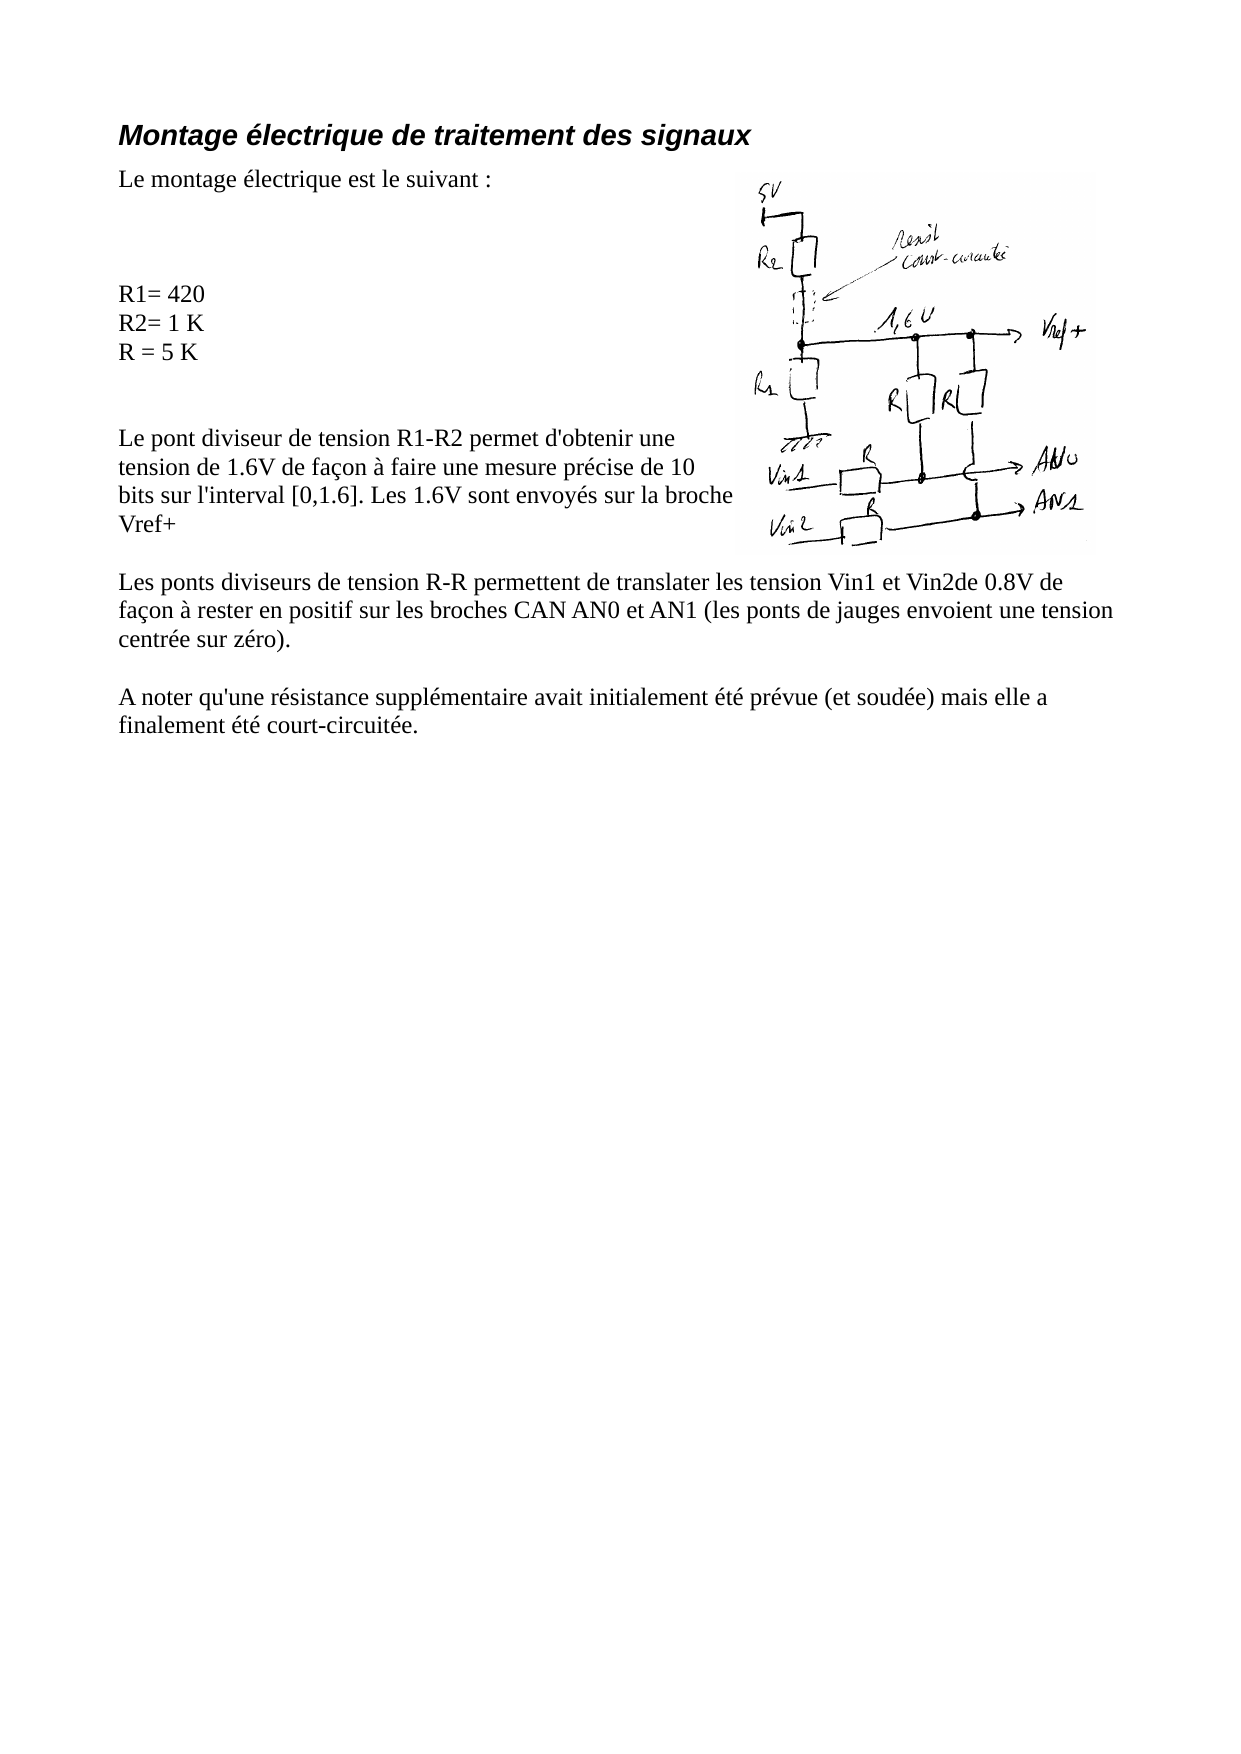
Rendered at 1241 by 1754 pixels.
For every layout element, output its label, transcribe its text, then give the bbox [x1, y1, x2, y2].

text [1097, 337, 1122, 365]
text R = 5 K [118, 337, 734, 365]
subtitle Montage électrique de traitement des signaux [118, 118, 1122, 152]
picture [734, 172, 1097, 555]
text [1097, 308, 1122, 337]
text [1097, 279, 1122, 308]
text Le pont diviseur de tension R1-R2 permet d'obtenir une tension de 1.6V de façon à faire une mesure précise de 10 bits sur l'interval [0,1.6]. Les 1.6V sont envoyés sur la broche Vref+ [118, 423, 734, 538]
text A noter qu'une résistance supplémentaire avait initialement été prévue (et soudée) mais elle a finalement été court-circuitée. [118, 682, 1122, 739]
text Le montage électrique est le suivant : [118, 164, 1122, 193]
text R2= 1 K [118, 308, 734, 337]
text Les ponts diviseurs de tension R-R permettent de translater les tension Vin1 et Vin2de 0.8V de façon à rester en positif sur les broches CAN AN0 et AN1 (les ponts de jauges envoient une tension centrée sur zéro). [118, 567, 1122, 653]
text R1= 420 [118, 279, 734, 308]
